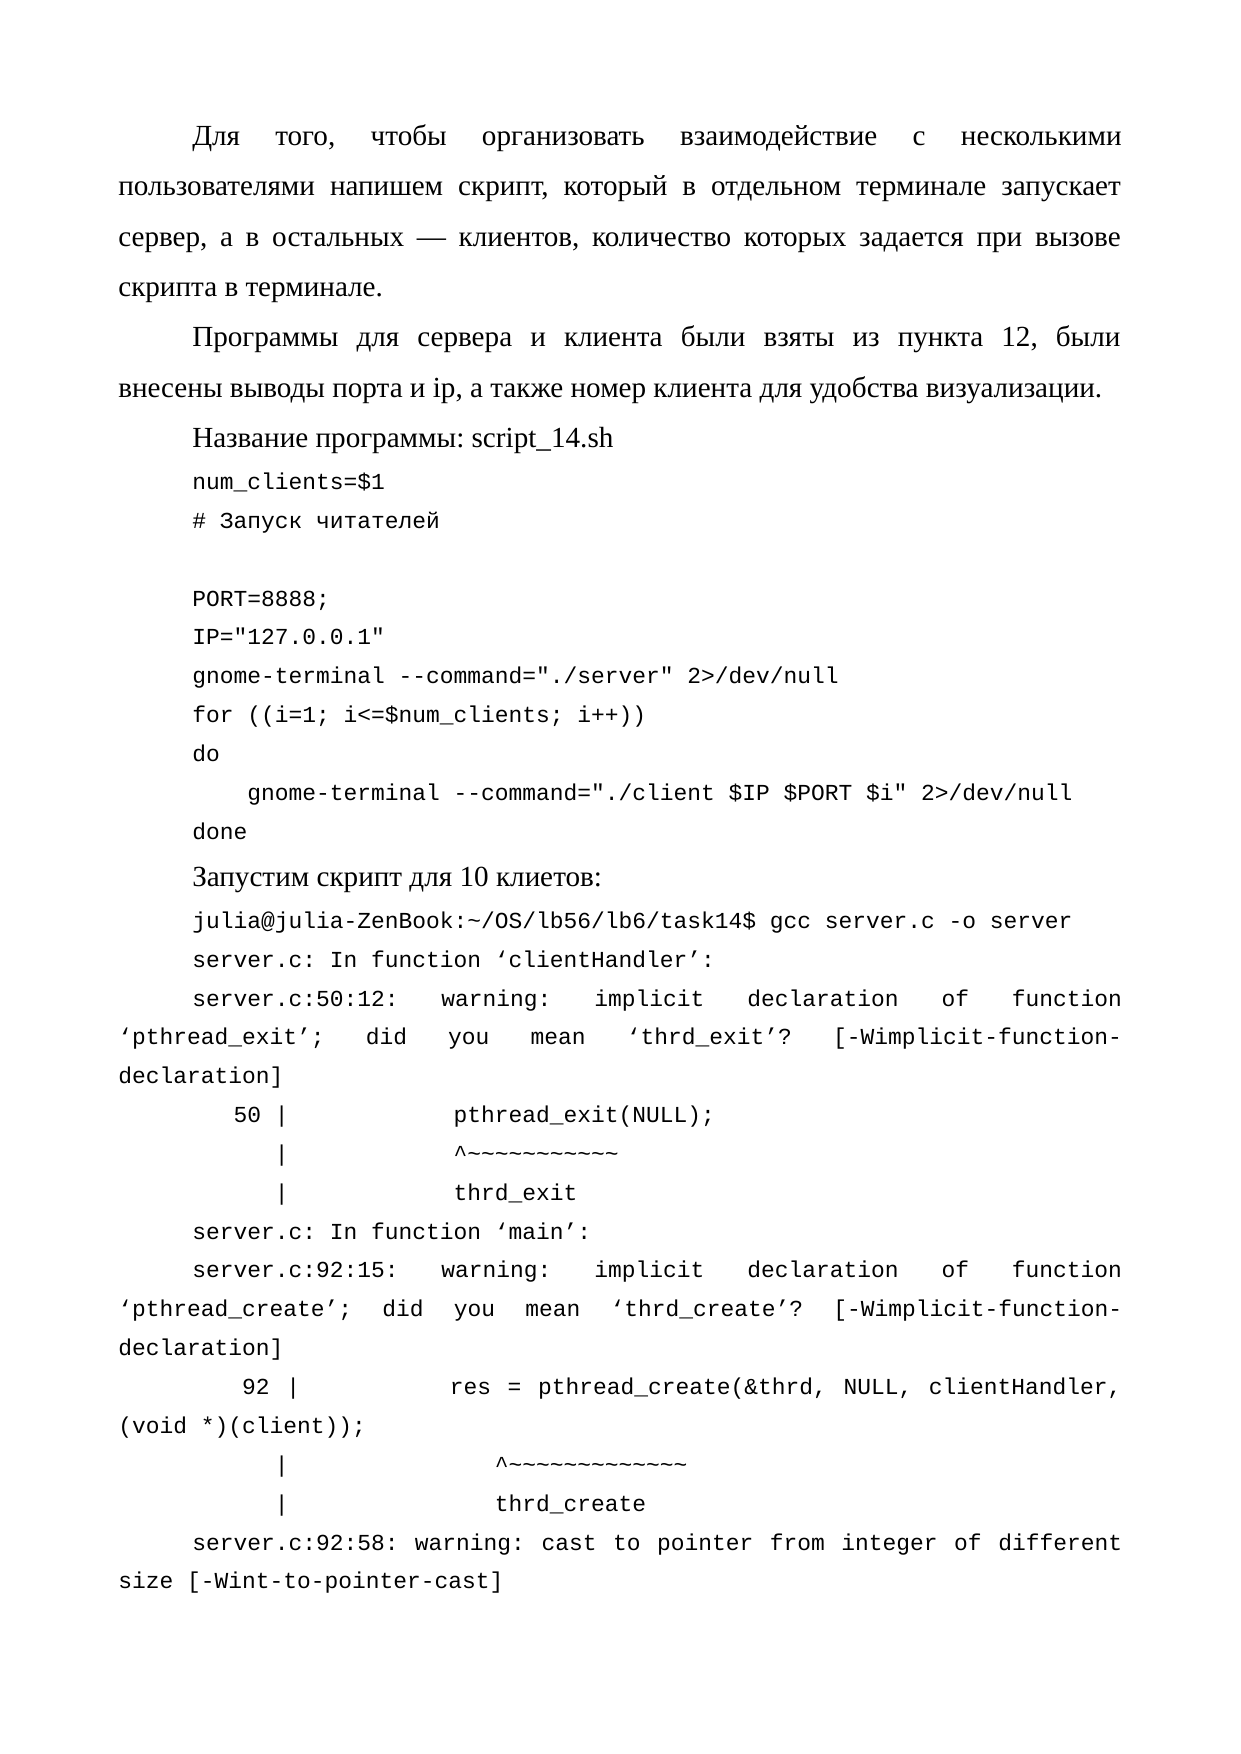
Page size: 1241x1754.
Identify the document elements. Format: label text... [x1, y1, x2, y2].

text server.c:50:12: warning: implicit declaration of function ‘pthread_exit’; did you mean ‘thrd_exit’? [-Wimplicit-function-declaration] [118, 987, 1122, 1091]
text | ^~~~~~~~~~~~ [118, 1142, 1122, 1168]
text | ^~~~~~~~~~~~~~ [118, 1453, 1122, 1479]
text 92 | res = pthread_create(&thrd, NULL, clientHandler, (void *)(client)); [118, 1375, 1122, 1440]
text # Запуск читателей [118, 509, 1122, 535]
text Запустим скрипт для 10 клиетов: [118, 859, 1122, 892]
text PORT=8888; [118, 587, 1122, 613]
text Название программы: script_14.sh [118, 420, 1122, 453]
text | thrd_create [118, 1492, 1122, 1518]
text 50 | pthread_exit(NULL); [118, 1103, 1122, 1129]
text gnome-terminal --command="./client $IP $PORT $i" 2>/dev/null [118, 781, 1122, 807]
text Программы для сервера и клиента были взяты из пункта 12, были внесены выводы порта и ip, а также номер клиента для удобства визуализации. [118, 319, 1122, 403]
text do [118, 742, 1122, 768]
text Для того, чтобы организовать взаимодействие с несколькими пользователями напишем скрипт, который в отдельном терминале запускает сервер, а в остальных — клиентов, количество которых задается при вызове скрипта в терминале. [118, 118, 1122, 303]
text server.c: In function ‘main’: [118, 1220, 1122, 1246]
text IP="127.0.0.1" [118, 626, 1122, 652]
text for ((i=1; i<=$num_clients; i++)) [118, 703, 1122, 729]
text | thrd_exit [118, 1181, 1122, 1207]
text gnome-terminal --command="./server" 2>/dev/null [118, 664, 1122, 691]
text server.c:92:58: warning: cast to pointer from integer of different size [-Wint-to-pointer-cast] [118, 1531, 1122, 1596]
text julia@julia-ZenBook:~/OS/lb56/lb6/task14$ gcc server.c -o server [118, 909, 1122, 935]
text num_clients=$1 [118, 470, 1122, 496]
text server.c:92:15: warning: implicit declaration of function ‘pthread_create’; did you mean ‘thrd_create’? [-Wimplicit-function-declaration] [118, 1259, 1122, 1362]
text done [118, 820, 1122, 846]
text server.c: In function ‘clientHandler’: [118, 948, 1122, 974]
